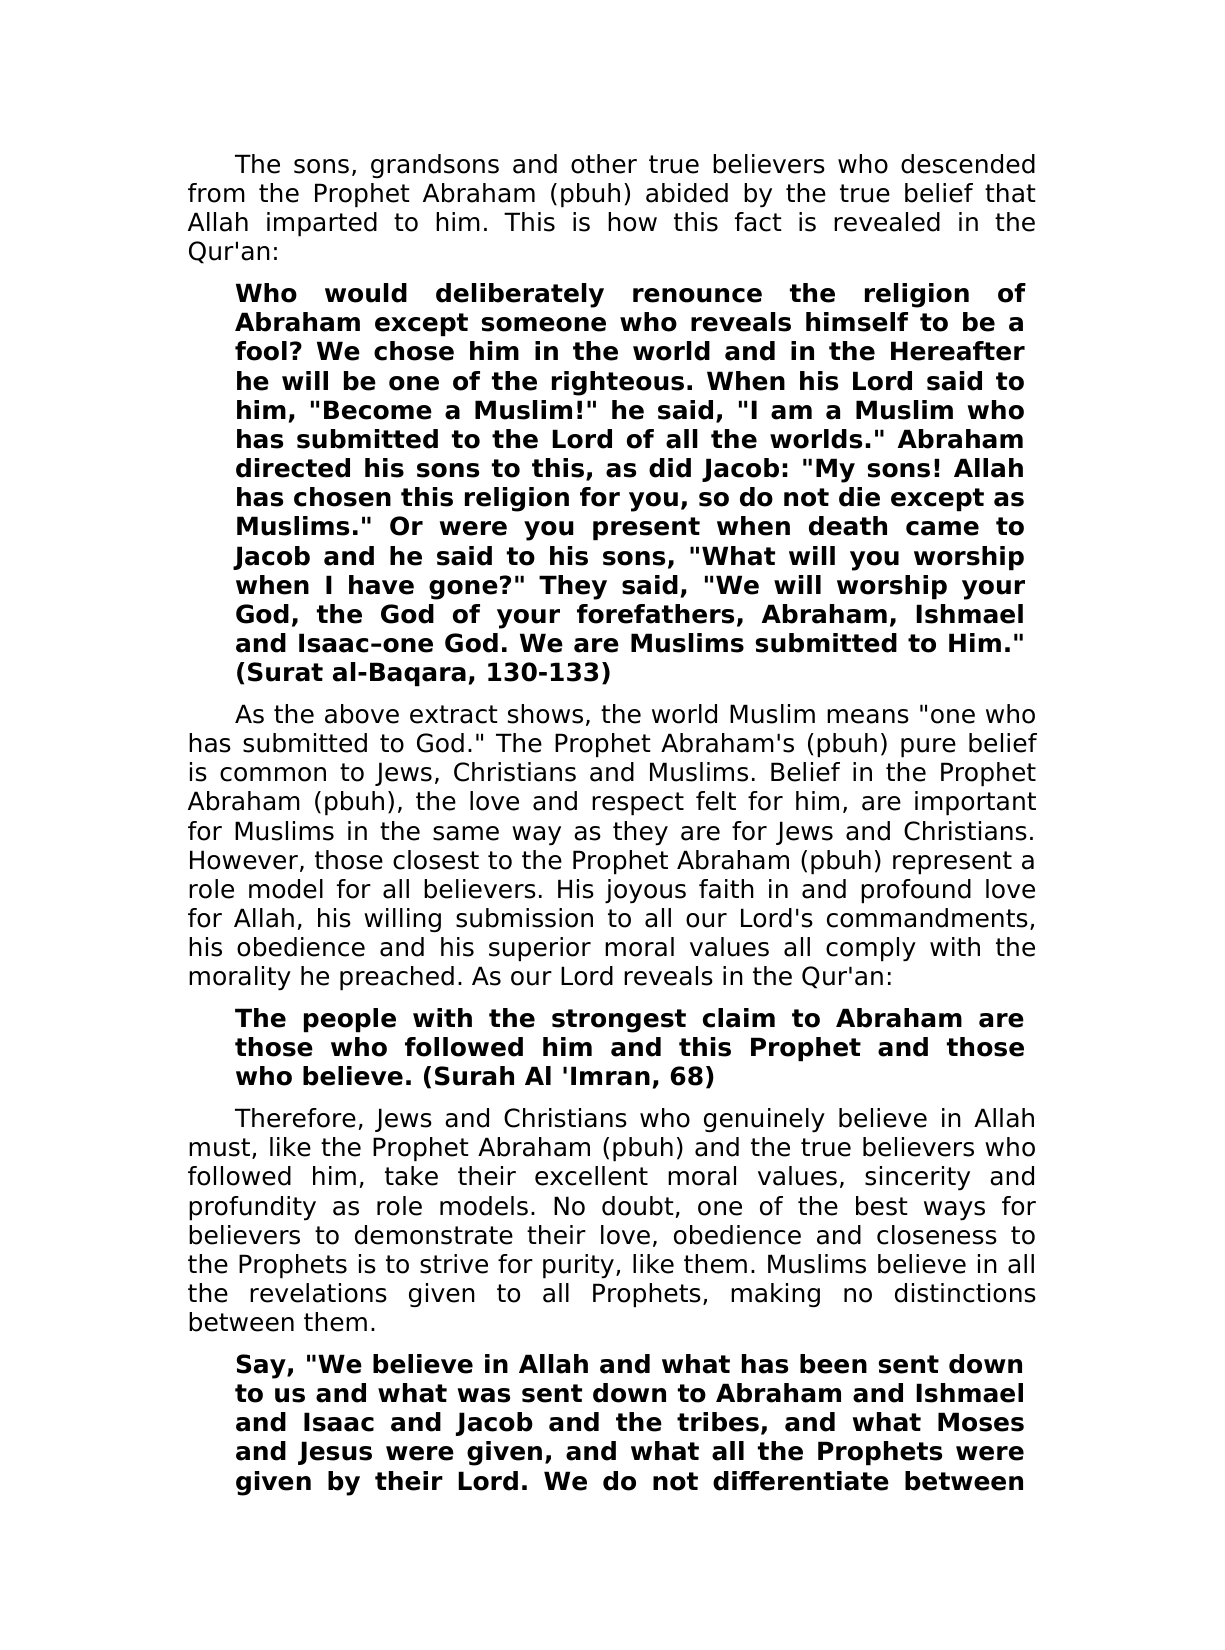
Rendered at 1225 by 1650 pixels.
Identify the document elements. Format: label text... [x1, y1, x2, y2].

text Who would deliberately renounce the religion of Abraham except someone who reveals himself to be a fool? We chose him in the world and in the Hereafter he will be one of the righteous. When his Lord said to him, "Become a Muslim!" he said, "I am a Muslim who has submitted to the Lord of all the worlds." Abraham directed his sons to this, as did Jacob: "My sons! Allah has chosen this religion for you, so do not die except as Muslims." Or were you present when death came to Jacob and he said to his sons, "What will you worship when I have gone?" They said, "We will worship your God, the God of your forefathers, Abraham, Ishmael and Isaac–one God. We are Muslims submitted to Him." (Surat al-Baqara, 130-133) [235, 279, 1026, 687]
text As the above extract shows, the world Muslim means "one who has submitted to God." The Prophet Abraham's (pbuh) pure belief is common to Jews, Christians and Muslims. Belief in the Prophet Abraham (pbuh), the love and respect felt for him, are important for Muslims in the same way as they are for Jews and Christians. However, those closest to the Prophet Abraham (pbuh) represent a role model for all believers. His joyous faith in and profound love for Allah, his willing submission to all our Lord's commandments, his obedience and his superior moral values all comply with the morality he preached. As our Lord reveals in the Qur'an: [187, 700, 1037, 992]
text Say, "We believe in Allah and what has been sent down to us and what was sent down to Abraham and Ishmael and Isaac and Jacob and the tribes, and what Moses and Jesus were given, and what all the Prophets were given by their Lord. We do not differentiate between [235, 1350, 1026, 1496]
text Therefore, Jews and Christians who genuinely believe in Allah must, like the Prophet Abraham (pbuh) and the true believers who followed him, take their excellent moral values, sincerity and profundity as role models. No doubt, one of the best ways for believers to demonstrate their love, obedience and closeness to the Prophets is to strive for purity, like them. Muslims believe in all the revelations given to all Prophets, making no distinctions between them. [187, 1104, 1037, 1337]
text The sons, grandsons and other true believers who descended from the Prophet Abraham (pbuh) abided by the true belief that Allah imparted to him. This is how this fact is revealed in the Qur'an: [187, 150, 1037, 267]
text The people with the strongest claim to Abraham are those who followed him and this Prophet and those who believe. (Surah Al 'Imran, 68) [235, 1004, 1026, 1092]
